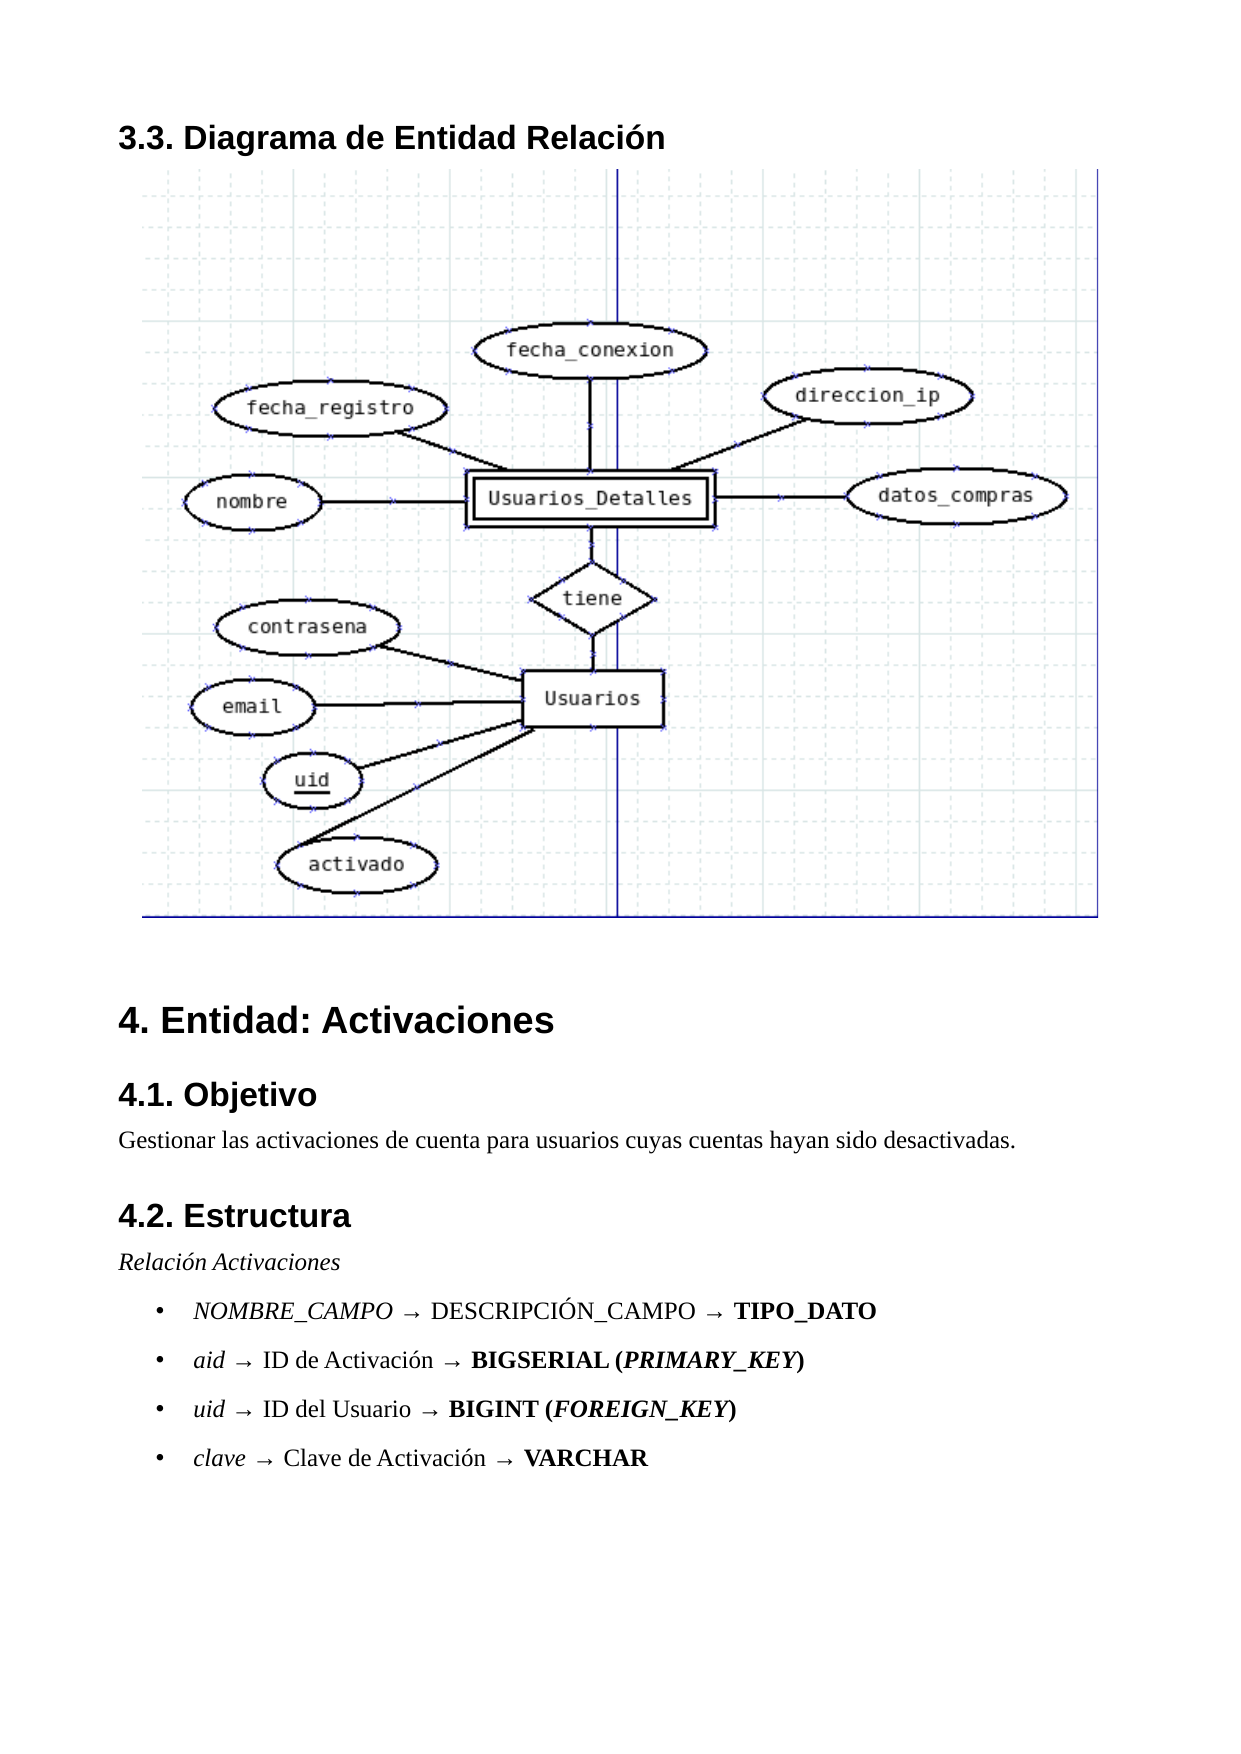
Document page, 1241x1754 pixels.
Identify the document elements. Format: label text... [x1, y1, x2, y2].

list clave → Clave de Activación → VARCHAR [156, 1443, 1122, 1472]
picture [142, 169, 1099, 918]
list NOMBRE_CAMPO → DESCRIPCIÓN_CAMPO → TIPO_DATO [156, 1296, 1122, 1324]
subtitle 4.2. Estructura [118, 1196, 1122, 1234]
subtitle 4. Entidad: Activaciones [118, 997, 1122, 1041]
subtitle 3.3. Diagrama de Entidad Relación [118, 118, 1122, 157]
text Relación Activaciones [118, 1247, 1122, 1275]
list aid → ID de Activación → BIGSERIAL (PRIMARY_KEY) [156, 1345, 1122, 1373]
list uid → ID del Usuario → BIGINT (FOREIGN_KEY) [156, 1394, 1122, 1423]
subtitle 4.1. Objetivo [118, 1074, 1122, 1113]
text Gestionar las activaciones de cuenta para usuarios cuyas cuentas hayan sido desactivadas. [118, 1126, 1122, 1154]
